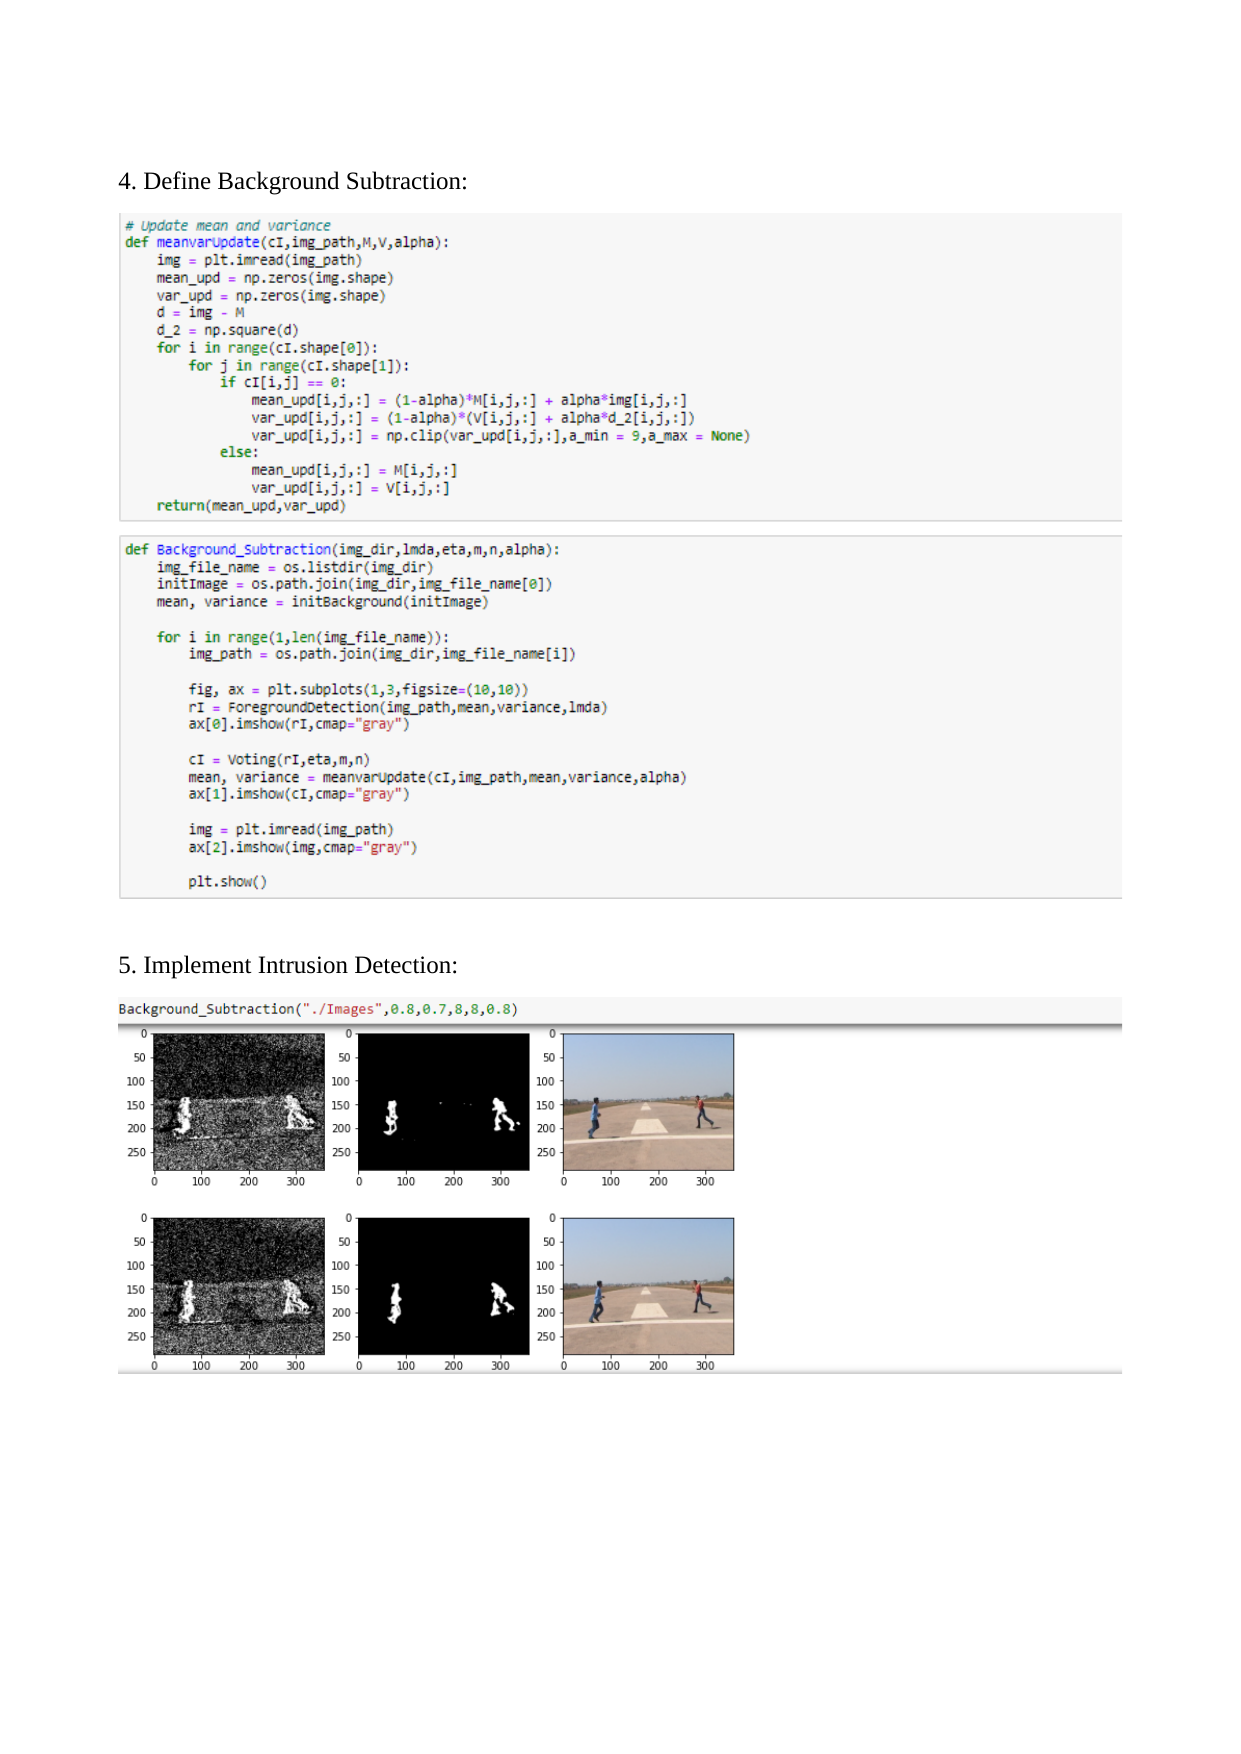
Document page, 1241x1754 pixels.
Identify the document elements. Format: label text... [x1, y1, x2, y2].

picture [118, 997, 1123, 1376]
text 5. Implement Intrusion Detection: [118, 950, 1122, 979]
picture [118, 213, 1123, 899]
text 4. Define Background Subtraction: [118, 166, 1122, 194]
